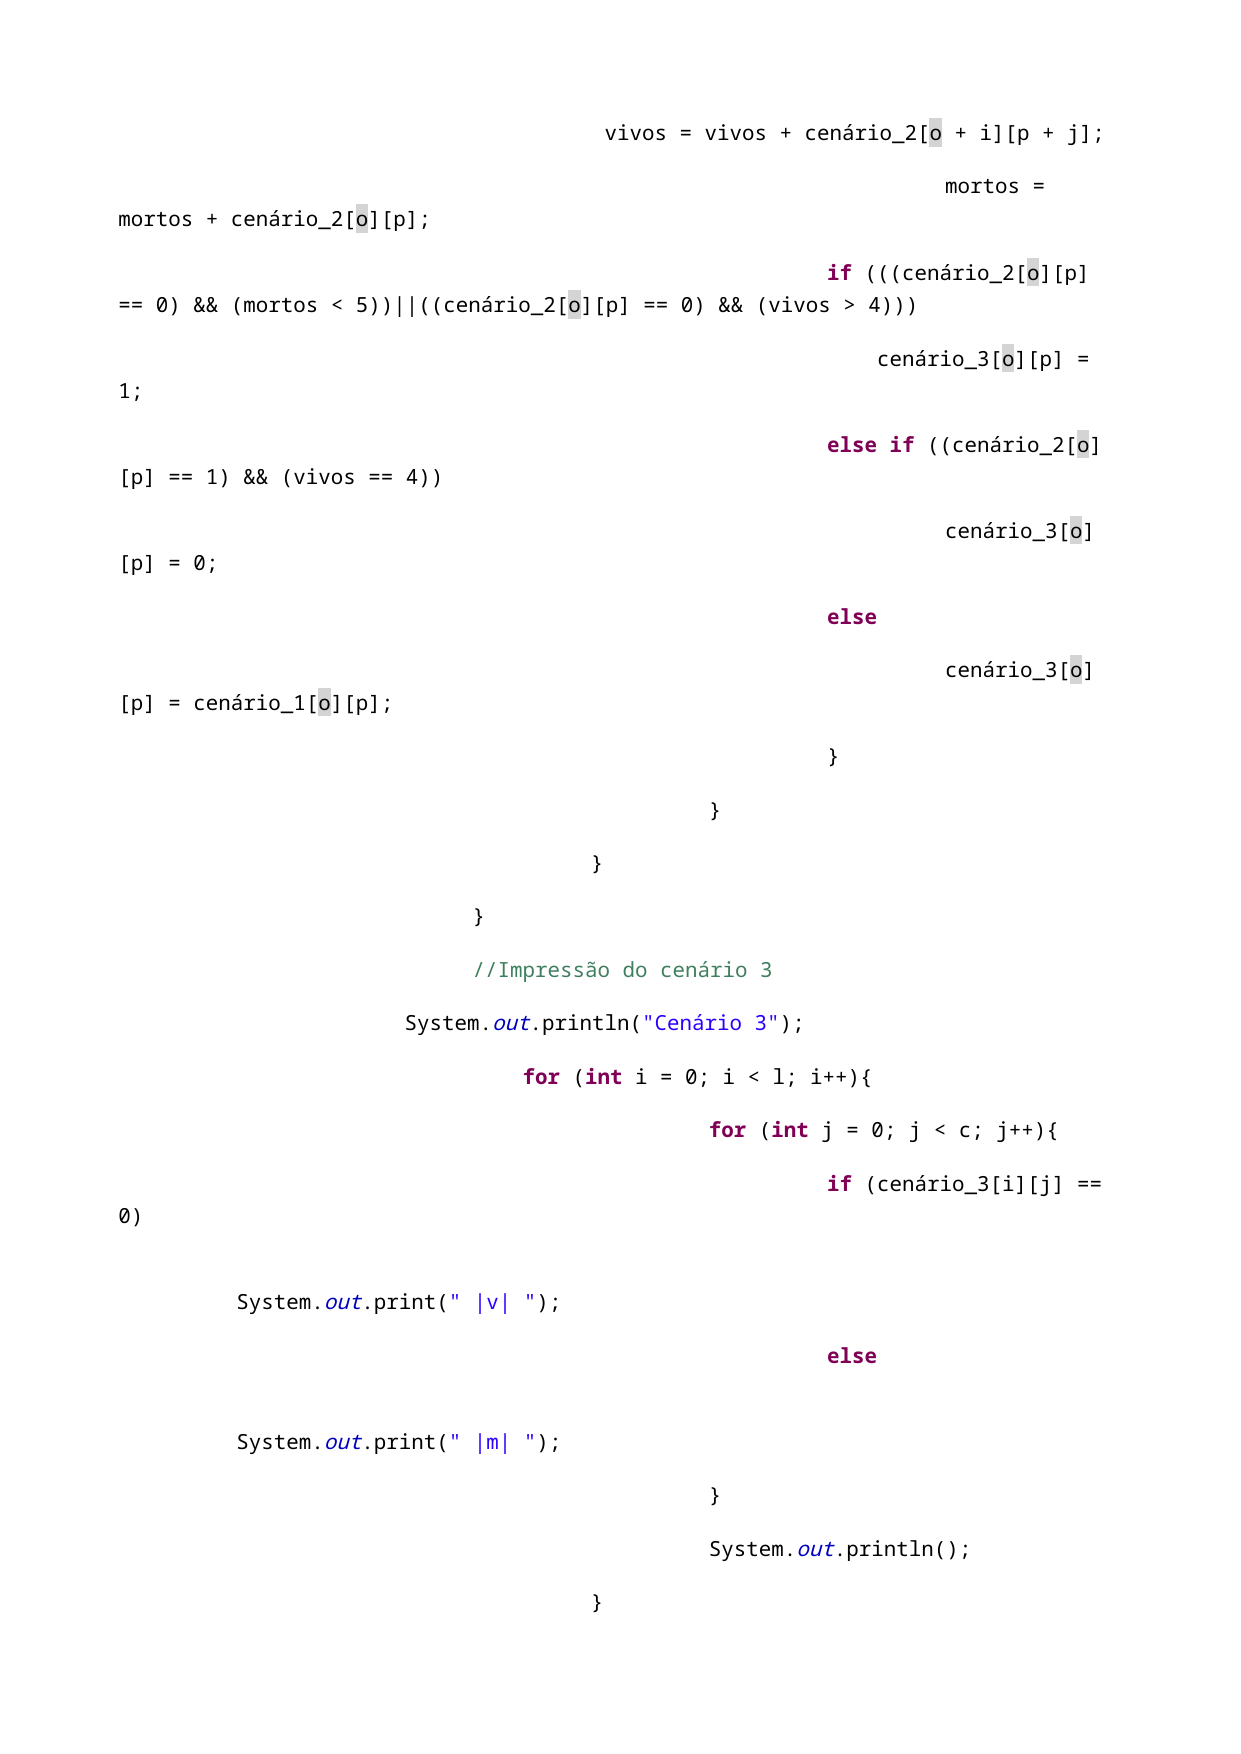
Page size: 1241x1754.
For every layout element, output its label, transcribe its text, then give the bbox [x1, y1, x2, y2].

text } [118, 741, 1122, 770]
text else if ((cenário_2[o][p] == 1) && (vivos == 4)) [118, 430, 1122, 491]
text } [118, 902, 1122, 930]
text if (cenário_3[i][j] == 0) [118, 1169, 1122, 1230]
text else [118, 1341, 1122, 1369]
text System.out.println(); [118, 1534, 1122, 1562]
text System.out.print(" |v| "); [118, 1255, 1122, 1316]
text //Impressão do cenário 3 [118, 955, 1122, 983]
text } [118, 1480, 1122, 1509]
text System.out.print(" |m| "); [118, 1394, 1122, 1455]
text for (int i = 0; i < l; i++){ [118, 1062, 1122, 1090]
text } [118, 795, 1122, 823]
text else [118, 602, 1122, 630]
text for (int j = 0; j < c; j++){ [118, 1115, 1122, 1144]
text cenário_3[o][p] = 1; [118, 344, 1122, 405]
text cenário_3[o][p] = cenário_1[o][p]; [118, 655, 1122, 716]
text vivos = vivos + cenário_2[o + i][p + j]; [118, 118, 1122, 147]
text } [118, 1587, 1122, 1616]
text cenário_3[o][p] = 0; [118, 516, 1122, 577]
text } [118, 848, 1122, 877]
text System.out.println("Cenário 3"); [118, 1008, 1122, 1037]
text if (((cenário_2[o][p] == 0) && (mortos < 5))||((cenário_2[o][p] == 0) && (vivos > 4))) [118, 258, 1122, 319]
text mortos = mortos + cenário_2[o][p]; [118, 172, 1122, 233]
